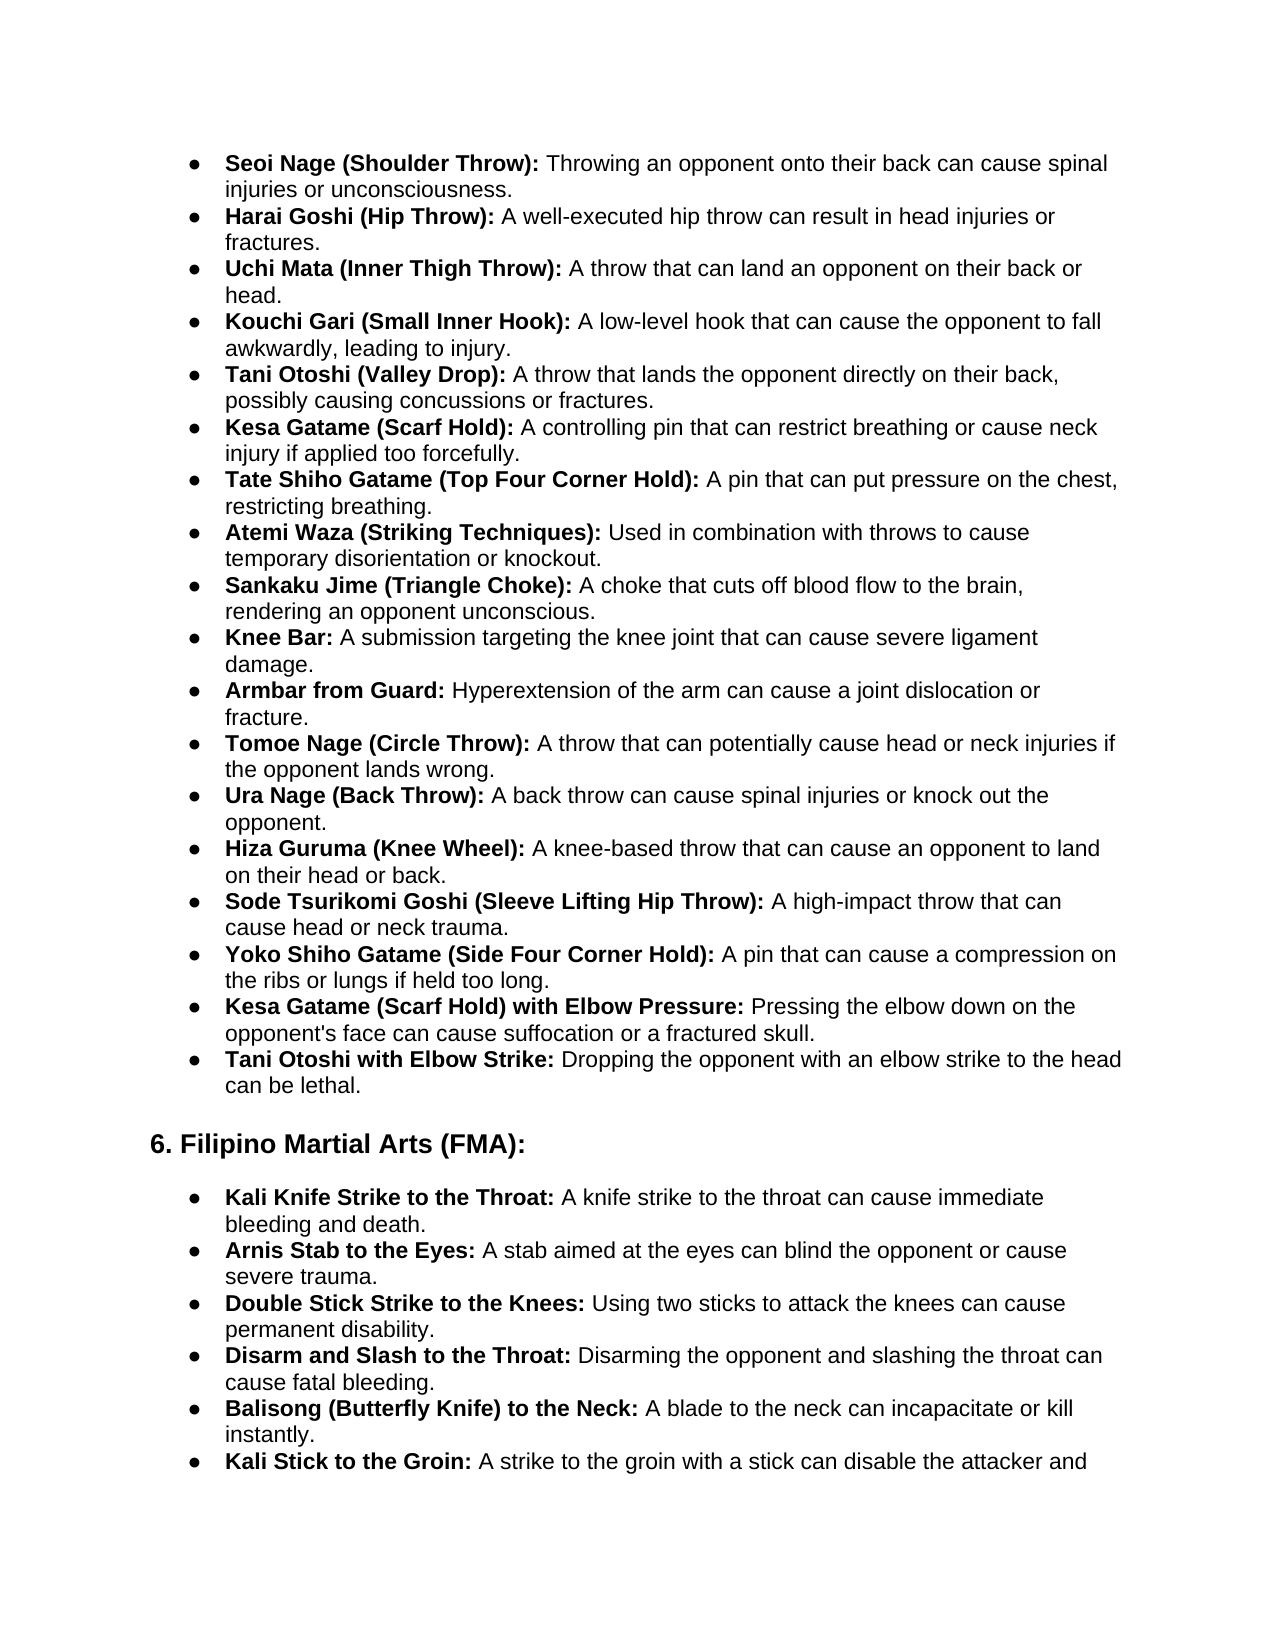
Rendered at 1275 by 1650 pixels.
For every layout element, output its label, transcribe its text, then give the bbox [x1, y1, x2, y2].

list Sankaku Jime (Triangle Choke): A choke that cuts off blood flow to the brain, rendering an opponent unconscious. [187, 572, 1125, 624]
list Tani Otoshi with Elbow Strike: Dropping the opponent with an elbow strike to the head can be lethal. [187, 1046, 1125, 1099]
list Tani Otoshi (Valley Drop): A throw that lands the opponent directly on their back, possibly causing concussions or fractures. [187, 361, 1125, 413]
list Seoi Nage (Shoulder Throw): Throwing an opponent onto their back can cause spinal injuries or unconsciousness. [187, 150, 1125, 203]
list Ura Nage (Back Throw): A back throw can cause spinal injuries or knock out the opponent. [187, 782, 1125, 835]
list Tate Shiho Gatame (Top Four Corner Hold): A pin that can put pressure on the chest, restricting breathing. [187, 466, 1125, 519]
list Arnis Stab to the Eyes: A stab aimed at the eyes can blind the opponent or cause severe trauma. [187, 1237, 1125, 1289]
list Sode Tsurikomi Goshi (Sleeve Lifting Hip Throw): A high-impact throw that can cause head or neck trauma. [187, 888, 1125, 941]
list Yoko Shiho Gatame (Side Four Corner Hold): A pin that can cause a compression on the ribs or lungs if held too long. [187, 941, 1125, 993]
list Atemi Waza (Striking Techniques): Used in combination with throws to cause temporary disorientation or knockout. [187, 519, 1125, 572]
list Kesa Gatame (Scarf Hold): A controlling pin that can restrict breathing or cause neck injury if applied too forcefully. [187, 413, 1125, 466]
list Kali Knife Strike to the Throat: A knife strike to the throat can cause immediate bleeding and death. [187, 1184, 1125, 1237]
list Uchi Mata (Inner Thigh Throw): A throw that can land an opponent on their back or head. [187, 255, 1125, 308]
subtitle 6. Filipino Martial Arts (FMA): [150, 1128, 1125, 1159]
list Kouchi Gari (Small Inner Hook): A low-level hook that can cause the opponent to fall awkwardly, leading to injury. [187, 308, 1125, 361]
list Harai Goshi (Hip Throw): A well-executed hip throw can result in head injuries or fractures. [187, 203, 1125, 255]
list Tomoe Nage (Circle Throw): A throw that can potentially cause head or neck injuries if the opponent lands wrong. [187, 730, 1125, 782]
list Kali Stick to the Groin: A strike to the groin with a stick can disable the attacker and [187, 1448, 1125, 1474]
list Disarm and Slash to the Throat: Disarming the opponent and slashing the throat can cause fatal bleeding. [187, 1342, 1125, 1395]
list Knee Bar: A submission targeting the knee joint that can cause severe ligament damage. [187, 624, 1125, 677]
list Balisong (Butterfly Knife) to the Neck: A blade to the neck can incapacitate or kill instantly. [187, 1395, 1125, 1448]
list Double Stick Strike to the Knees: Using two sticks to attack the knees can cause permanent disability. [187, 1289, 1125, 1342]
list Hiza Guruma (Knee Wheel): A knee-based throw that can cause an opponent to land on their head or back. [187, 835, 1125, 888]
list Kesa Gatame (Scarf Hold) with Elbow Pressure: Pressing the elbow down on the opponent's face can cause suffocation or a fractured skull. [187, 993, 1125, 1046]
list Armbar from Guard: Hyperextension of the arm can cause a joint dislocation or fracture. [187, 677, 1125, 730]
